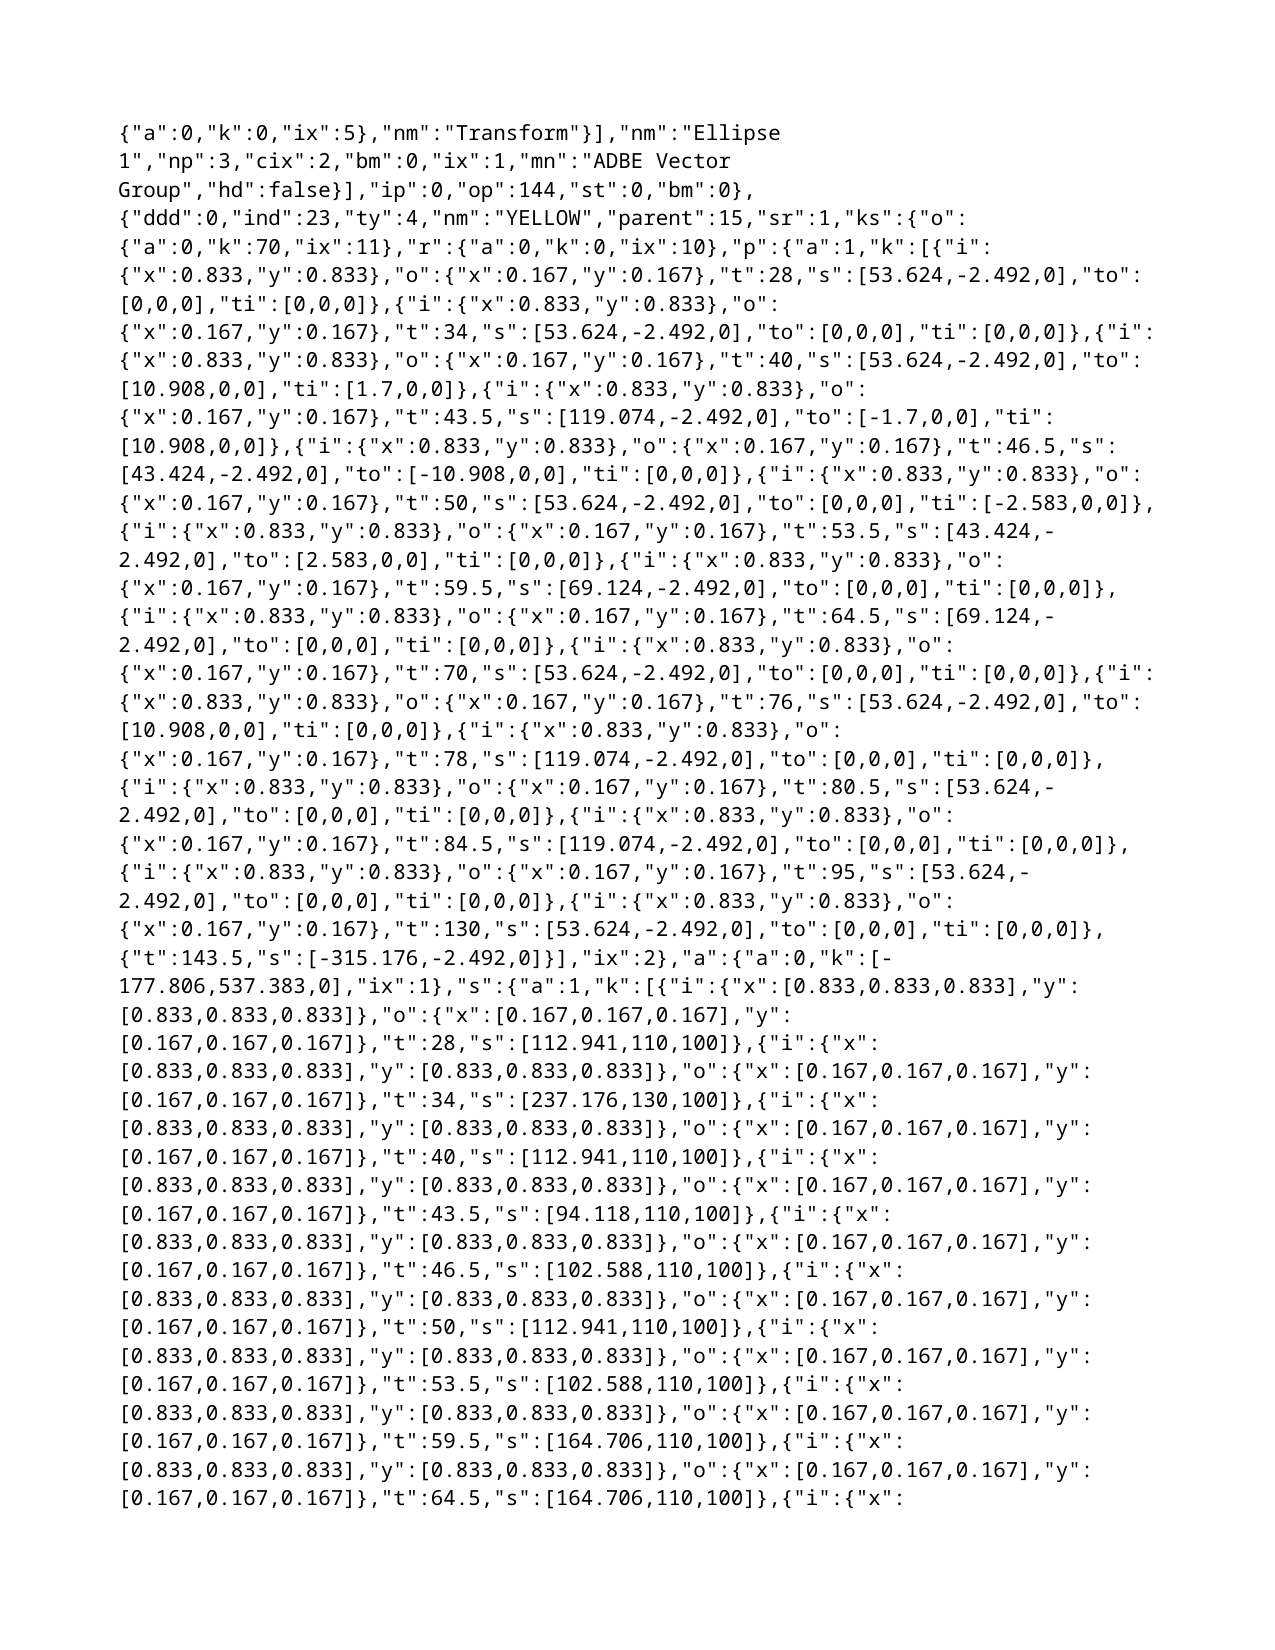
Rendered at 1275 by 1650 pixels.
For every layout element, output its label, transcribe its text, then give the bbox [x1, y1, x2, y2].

text {"a":0,"k":0,"ix":5},"nm":"Transform"}],"nm":"Ellipse 1","np":3,"cix":2,"bm":0,"ix":1,"mn":"ADBE Vector Group","hd":false}],"ip":0,"op":144,"st":0,"bm":0},{"ddd":0,"ind":23,"ty":4,"nm":"YELLOW","parent":15,"sr":1,"ks":{"o":{"a":0,"k":70,"ix":11},"r":{"a":0,"k":0,"ix":10},"p":{"a":1,"k":[{"i":{"x":0.833,"y":0.833},"o":{"x":0.167,"y":0.167},"t":28,"s":[53.624,-2.492,0],"to":[0,0,0],"ti":[0,0,0]},{"i":{"x":0.833,"y":0.833},"o":{"x":0.167,"y":0.167},"t":34,"s":[53.624,-2.492,0],"to":[0,0,0],"ti":[0,0,0]},{"i":{"x":0.833,"y":0.833},"o":{"x":0.167,"y":0.167},"t":40,"s":[53.624,-2.492,0],"to":[10.908,0,0],"ti":[1.7,0,0]},{"i":{"x":0.833,"y":0.833},"o":{"x":0.167,"y":0.167},"t":43.5,"s":[119.074,-2.492,0],"to":[-1.7,0,0],"ti":[10.908,0,0]},{"i":{"x":0.833,"y":0.833},"o":{"x":0.167,"y":0.167},"t":46.5,"s":[43.424,-2.492,0],"to":[-10.908,0,0],"ti":[0,0,0]},{"i":{"x":0.833,"y":0.833},"o":{"x":0.167,"y":0.167},"t":50,"s":[53.624,-2.492,0],"to":[0,0,0],"ti":[-2.583,0,0]},{"i":{"x":0.833,"y":0.833},"o":{"x":0.167,"y":0.167},"t":53.5,"s":[43.424,-2.492,0],"to":[2.583,0,0],"ti":[0,0,0]},{"i":{"x":0.833,"y":0.833},"o":{"x":0.167,"y":0.167},"t":59.5,"s":[69.124,-2.492,0],"to":[0,0,0],"ti":[0,0,0]},{"i":{"x":0.833,"y":0.833},"o":{"x":0.167,"y":0.167},"t":64.5,"s":[69.124,-2.492,0],"to":[0,0,0],"ti":[0,0,0]},{"i":{"x":0.833,"y":0.833},"o":{"x":0.167,"y":0.167},"t":70,"s":[53.624,-2.492,0],"to":[0,0,0],"ti":[0,0,0]},{"i":{"x":0.833,"y":0.833},"o":{"x":0.167,"y":0.167},"t":76,"s":[53.624,-2.492,0],"to":[10.908,0,0],"ti":[0,0,0]},{"i":{"x":0.833,"y":0.833},"o":{"x":0.167,"y":0.167},"t":78,"s":[119.074,-2.492,0],"to":[0,0,0],"ti":[0,0,0]},{"i":{"x":0.833,"y":0.833},"o":{"x":0.167,"y":0.167},"t":80.5,"s":[53.624,-2.492,0],"to":[0,0,0],"ti":[0,0,0]},{"i":{"x":0.833,"y":0.833},"o":{"x":0.167,"y":0.167},"t":84.5,"s":[119.074,-2.492,0],"to":[0,0,0],"ti":[0,0,0]},{"i":{"x":0.833,"y":0.833},"o":{"x":0.167,"y":0.167},"t":95,"s":[53.624,-2.492,0],"to":[0,0,0],"ti":[0,0,0]},{"i":{"x":0.833,"y":0.833},"o":{"x":0.167,"y":0.167},"t":130,"s":[53.624,-2.492,0],"to":[0,0,0],"ti":[0,0,0]},{"t":143.5,"s":[-315.176,-2.492,0]}],"ix":2},"a":{"a":0,"k":[-177.806,537.383,0],"ix":1},"s":{"a":1,"k":[{"i":{"x":[0.833,0.833,0.833],"y":[0.833,0.833,0.833]},"o":{"x":[0.167,0.167,0.167],"y":[0.167,0.167,0.167]},"t":28,"s":[112.941,110,100]},{"i":{"x":[0.833,0.833,0.833],"y":[0.833,0.833,0.833]},"o":{"x":[0.167,0.167,0.167],"y":[0.167,0.167,0.167]},"t":34,"s":[237.176,130,100]},{"i":{"x":[0.833,0.833,0.833],"y":[0.833,0.833,0.833]},"o":{"x":[0.167,0.167,0.167],"y":[0.167,0.167,0.167]},"t":40,"s":[112.941,110,100]},{"i":{"x":[0.833,0.833,0.833],"y":[0.833,0.833,0.833]},"o":{"x":[0.167,0.167,0.167],"y":[0.167,0.167,0.167]},"t":43.5,"s":[94.118,110,100]},{"i":{"x":[0.833,0.833,0.833],"y":[0.833,0.833,0.833]},"o":{"x":[0.167,0.167,0.167],"y":[0.167,0.167,0.167]},"t":46.5,"s":[102.588,110,100]},{"i":{"x":[0.833,0.833,0.833],"y":[0.833,0.833,0.833]},"o":{"x":[0.167,0.167,0.167],"y":[0.167,0.167,0.167]},"t":50,"s":[112.941,110,100]},{"i":{"x":[0.833,0.833,0.833],"y":[0.833,0.833,0.833]},"o":{"x":[0.167,0.167,0.167],"y":[0.167,0.167,0.167]},"t":53.5,"s":[102.588,110,100]},{"i":{"x":[0.833,0.833,0.833],"y":[0.833,0.833,0.833]},"o":{"x":[0.167,0.167,0.167],"y":[0.167,0.167,0.167]},"t":59.5,"s":[164.706,110,100]},{"i":{"x":[0.833,0.833,0.833],"y":[0.833,0.833,0.833]},"o":{"x":[0.167,0.167,0.167],"y":[0.167,0.167,0.167]},"t":64.5,"s":[164.706,110,100]},{"i":{"x": [118, 118, 1157, 1512]
